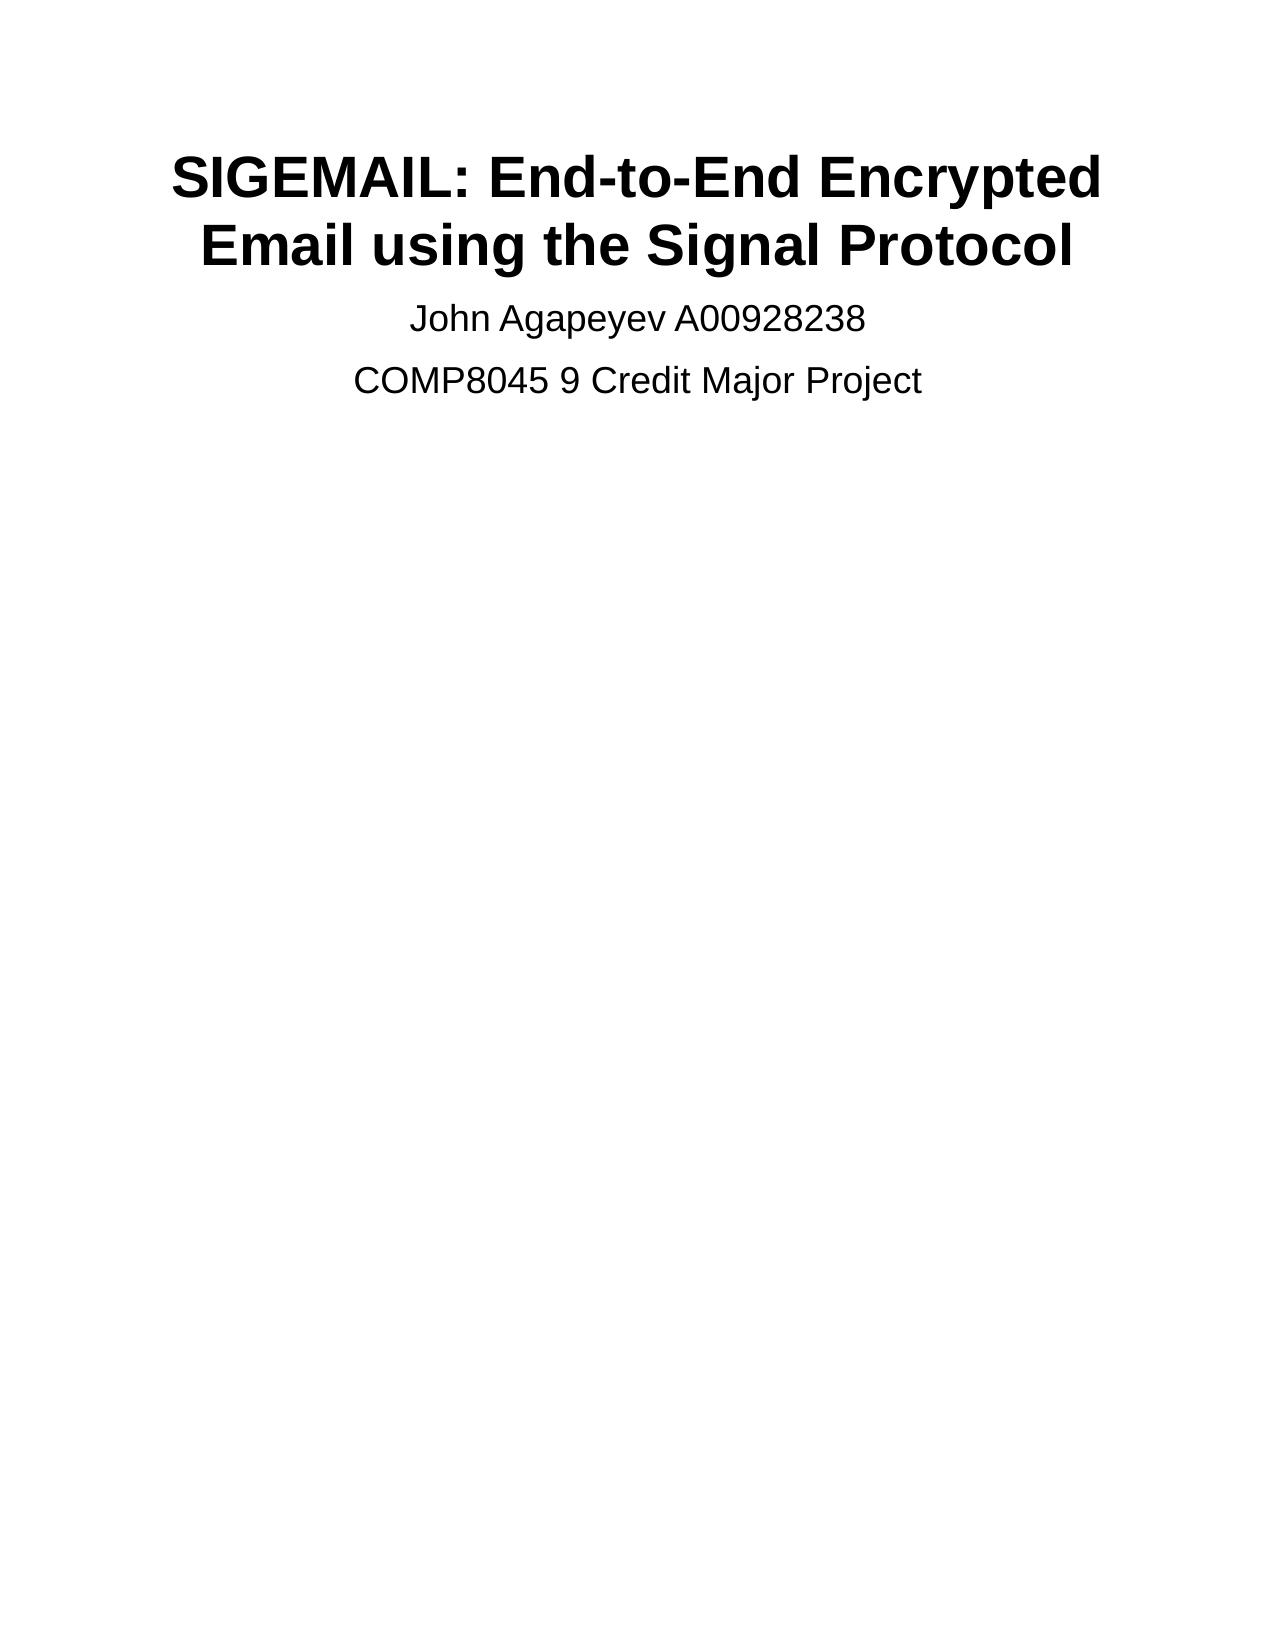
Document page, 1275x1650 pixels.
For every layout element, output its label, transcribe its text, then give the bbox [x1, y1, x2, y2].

subtitle John Agapeyev A00928238 [118, 296, 1157, 339]
title SIGEMAIL: End-to-End Encrypted Email using the Signal Protocol [118, 143, 1157, 277]
subtitle COMP8045 9 Credit Major Project [118, 358, 1157, 401]
